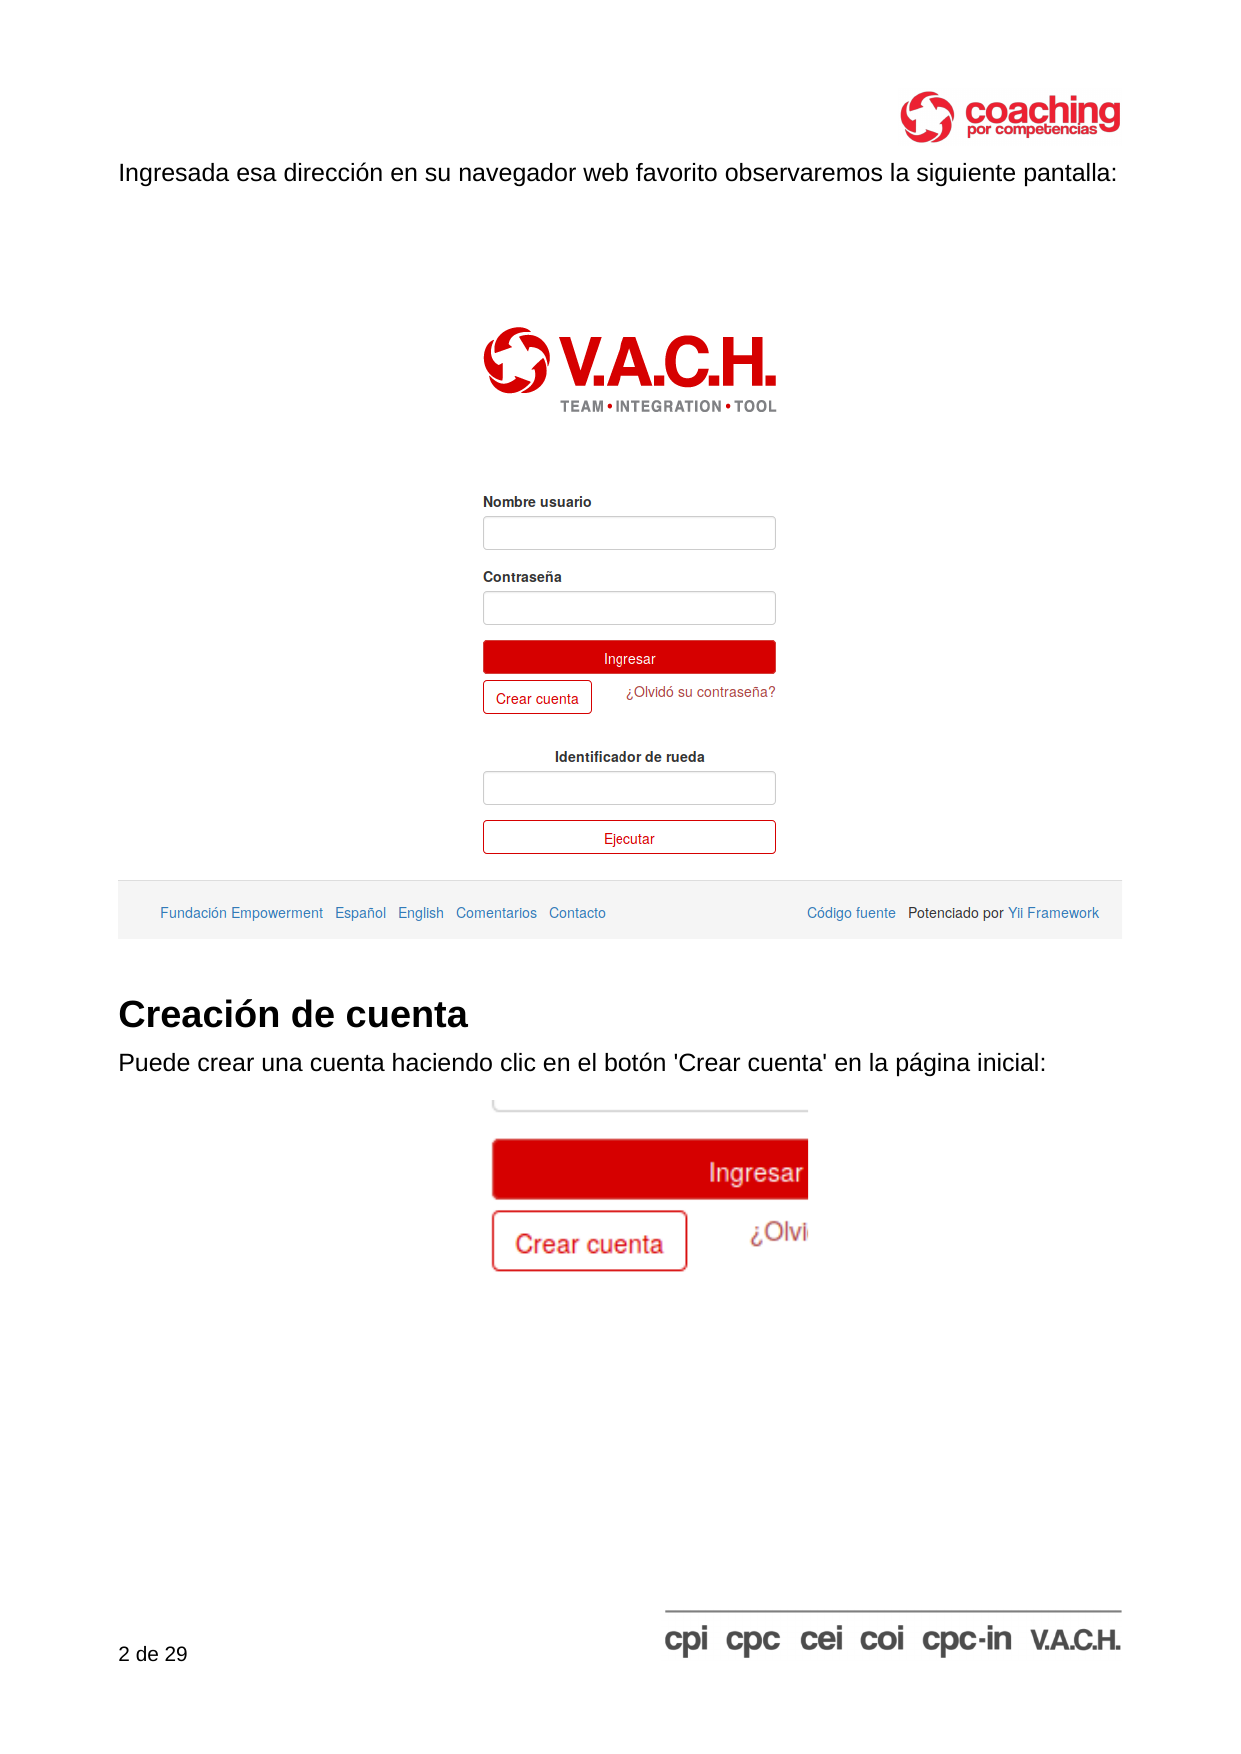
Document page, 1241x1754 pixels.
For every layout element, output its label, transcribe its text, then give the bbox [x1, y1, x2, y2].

picture [118, 209, 1123, 939]
text Ingresada esa dirección en su navegador web favorito observaremos la siguiente pantalla: [118, 158, 1122, 186]
picture [897, 88, 1123, 146]
text Puede crear una cuenta haciendo clic en el botón 'Crear cuenta' en la página inicial: [118, 1048, 1122, 1077]
subtitle Creación de cuenta [118, 992, 1122, 1036]
picture [661, 1609, 1123, 1661]
picture [432, 1100, 809, 1303]
